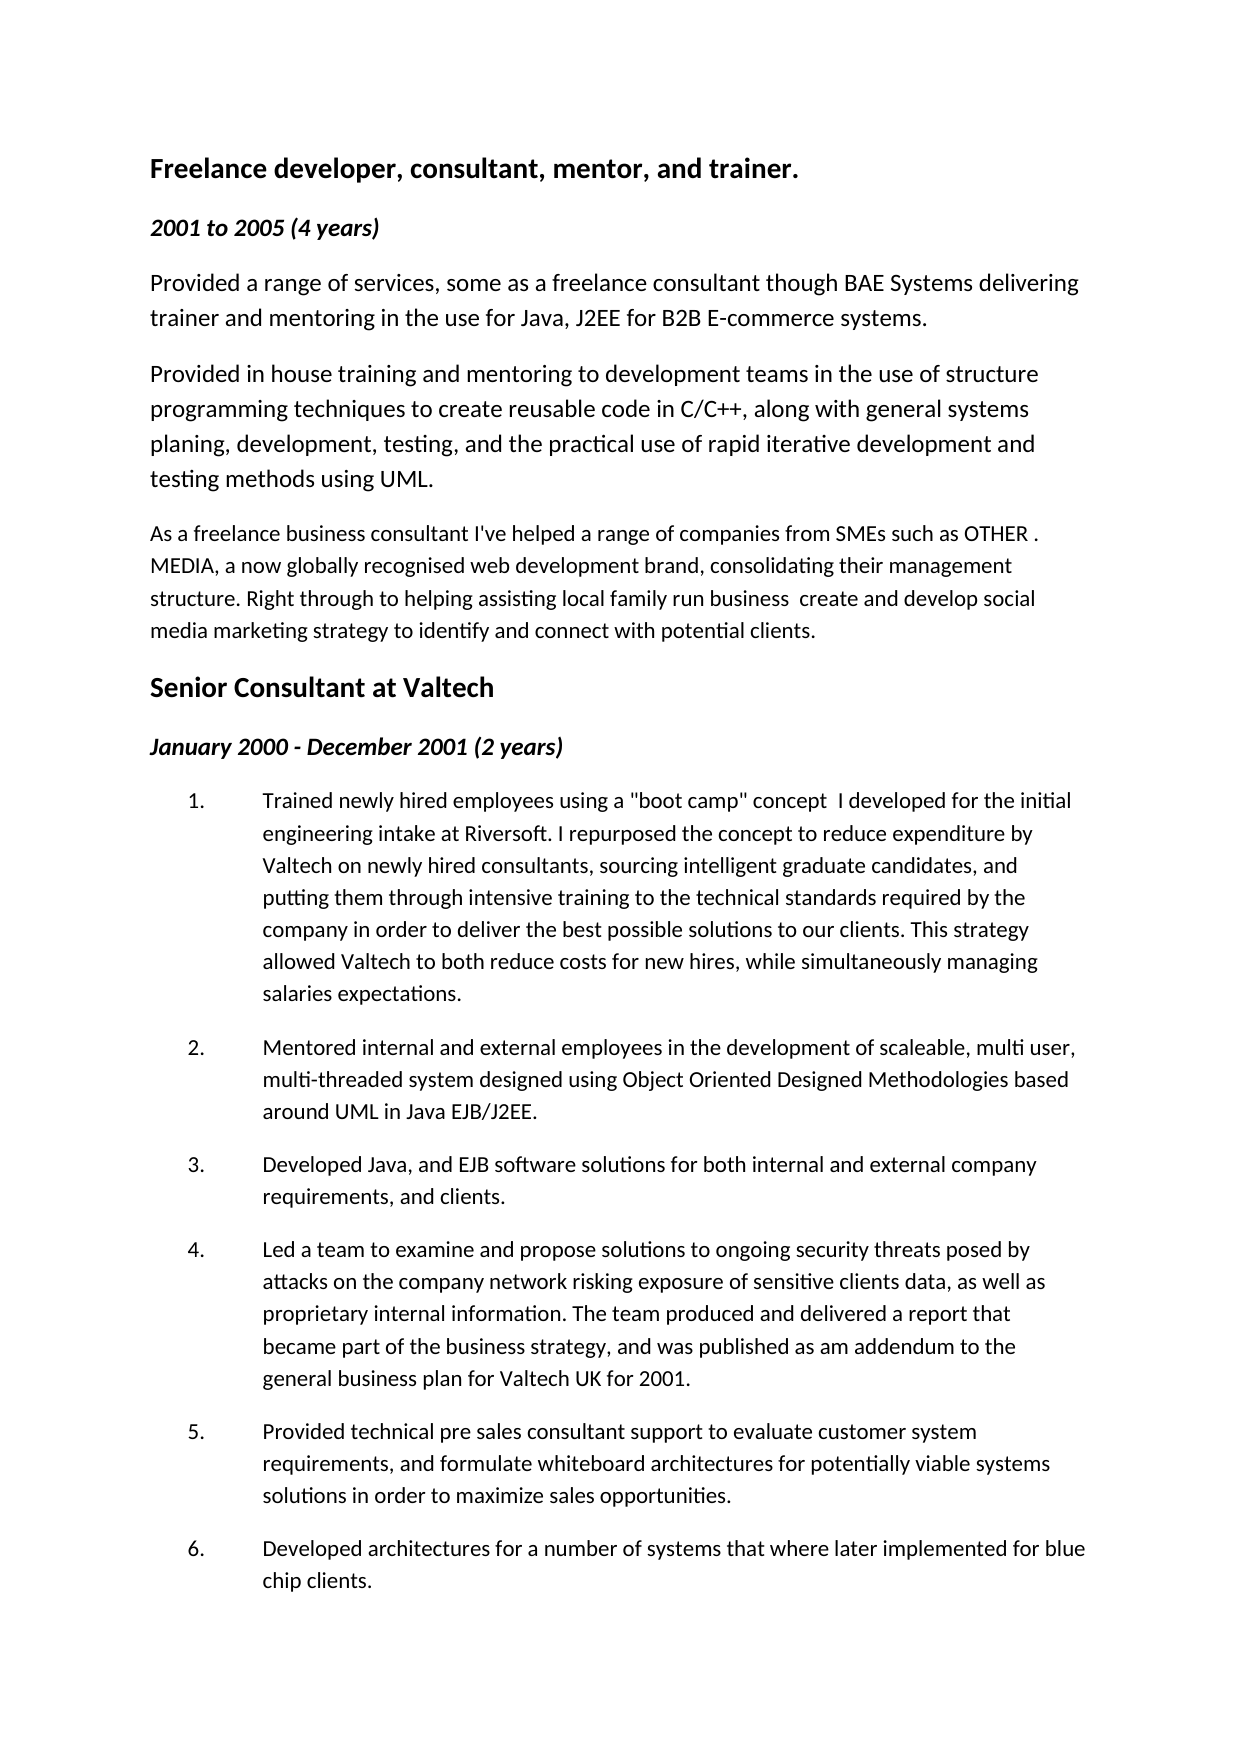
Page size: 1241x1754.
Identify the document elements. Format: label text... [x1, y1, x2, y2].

text Senior Consultant at Valtech [150, 669, 1090, 704]
text Freelance developer, consultant, mentor, and trainer. [150, 150, 1090, 186]
text As a freelance business consultant I've helped a range of companies from SMEs such as OTHER . MEDIA, a now globally recognised web development brand, consolidating their management structure. Right through to helping assisting local family run business create and develop social media marketing strategy to identify and connect with potential clients. [150, 519, 1090, 644]
text Provided in house training and mentoring to development teams in the use of structure programming techniques to create reusable code in C/C++, along with general systems planing, development, testing, and the practical use of rapid iterative development and testing methods using UML. [150, 358, 1090, 494]
text Provided a range of services, some as a freelance consultant though BAE Systems delivering trainer and mentoring in the use for Java, J2EE for B2B E-commerce systems. [150, 268, 1090, 333]
text 2001 to 2005 (4 years) [150, 212, 1090, 242]
list Mentored internal and external employees in the development of scaleable, multi user, multi-threaded system designed using Object Oriented Designed Methodologies based around UML in Java EJB/J2EE. [187, 1033, 1090, 1125]
list Developed architectures for a number of systems that where later implemented for blue chip clients. [187, 1534, 1090, 1594]
list Led a team to examine and propose solutions to ongoing security threats posed by attacks on the company network risking exposure of sensitive clients data, as well as proprietary internal information. The team produced and delivered a report that became part of the business strategy, and was published as am addendum to the general business plan for Valtech UK for 2001. [187, 1235, 1090, 1392]
list Provided technical pre sales consultant support to evaluate customer system requirements, and formulate whiteboard architectures for potentially viable systems solutions in order to maximize sales opportunities. [187, 1417, 1090, 1509]
list Developed Java, and EJB software solutions for both internal and external company requirements, and clients. [187, 1150, 1090, 1210]
text January 2000 - December 2001 (2 years) [150, 731, 1090, 761]
list Trained newly hired employees using a "boot camp" concept I developed for the initial engineering intake at Riversoft. I repurposed the concept to reduce expenditure by Valtech on newly hired consultants, sourcing intelligent graduate candidates, and putting them through intensive training to the technical standards required by the company in order to deliver the best possible solutions to our clients. This strategy allowed Valtech to both reduce costs for new hires, while simultaneously managing salaries expectations. [187, 786, 1090, 1008]
